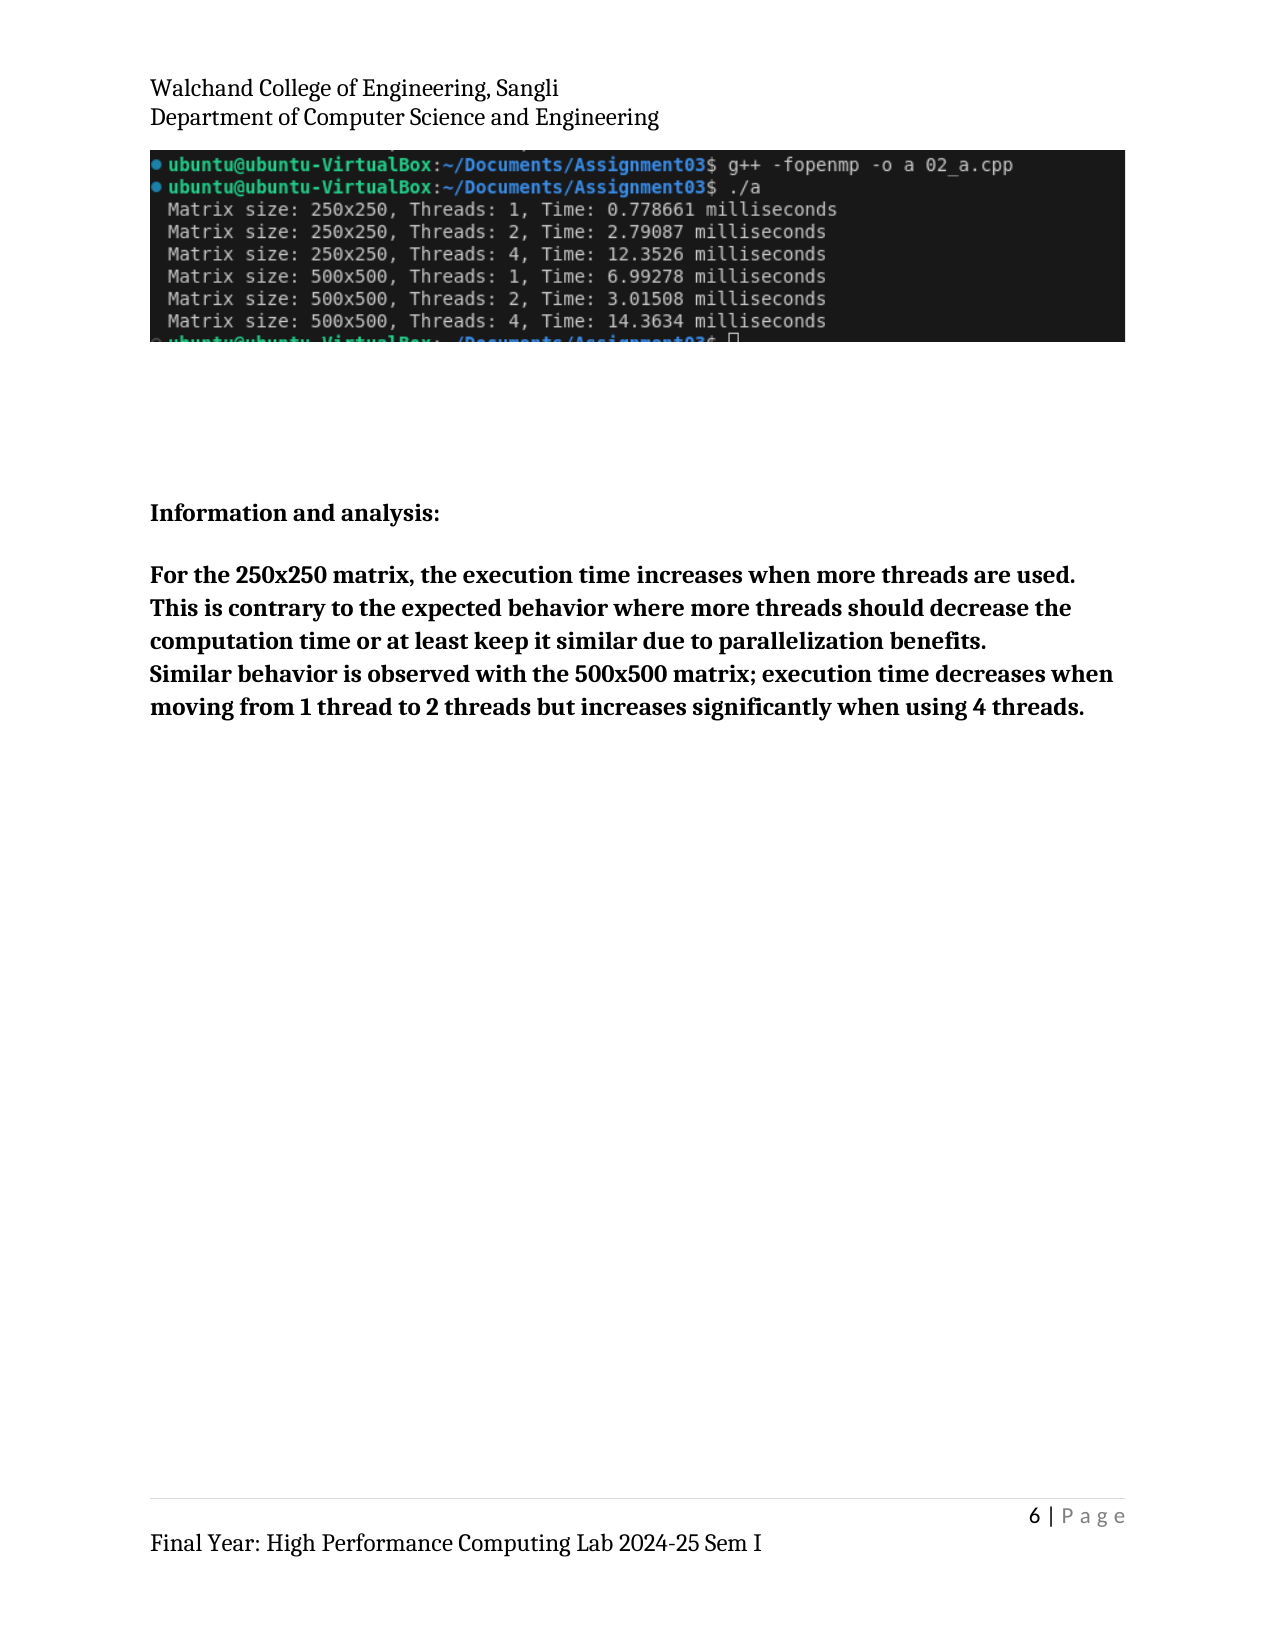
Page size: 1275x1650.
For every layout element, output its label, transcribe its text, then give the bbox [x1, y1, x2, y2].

picture [150, 150, 1125, 342]
text For the 250x250 matrix, the execution time increases when more threads are used. This is contrary to the expected behavior where more threads should decrease the computation time or at least keep it similar due to parallelization benefits. [150, 561, 1125, 656]
text Similar behavior is observed with the 500x500 matrix; execution time decreases when moving from 1 thread to 2 threads but increases significantly when using 4 threads. [150, 660, 1125, 722]
text Information and analysis: [150, 499, 1125, 528]
